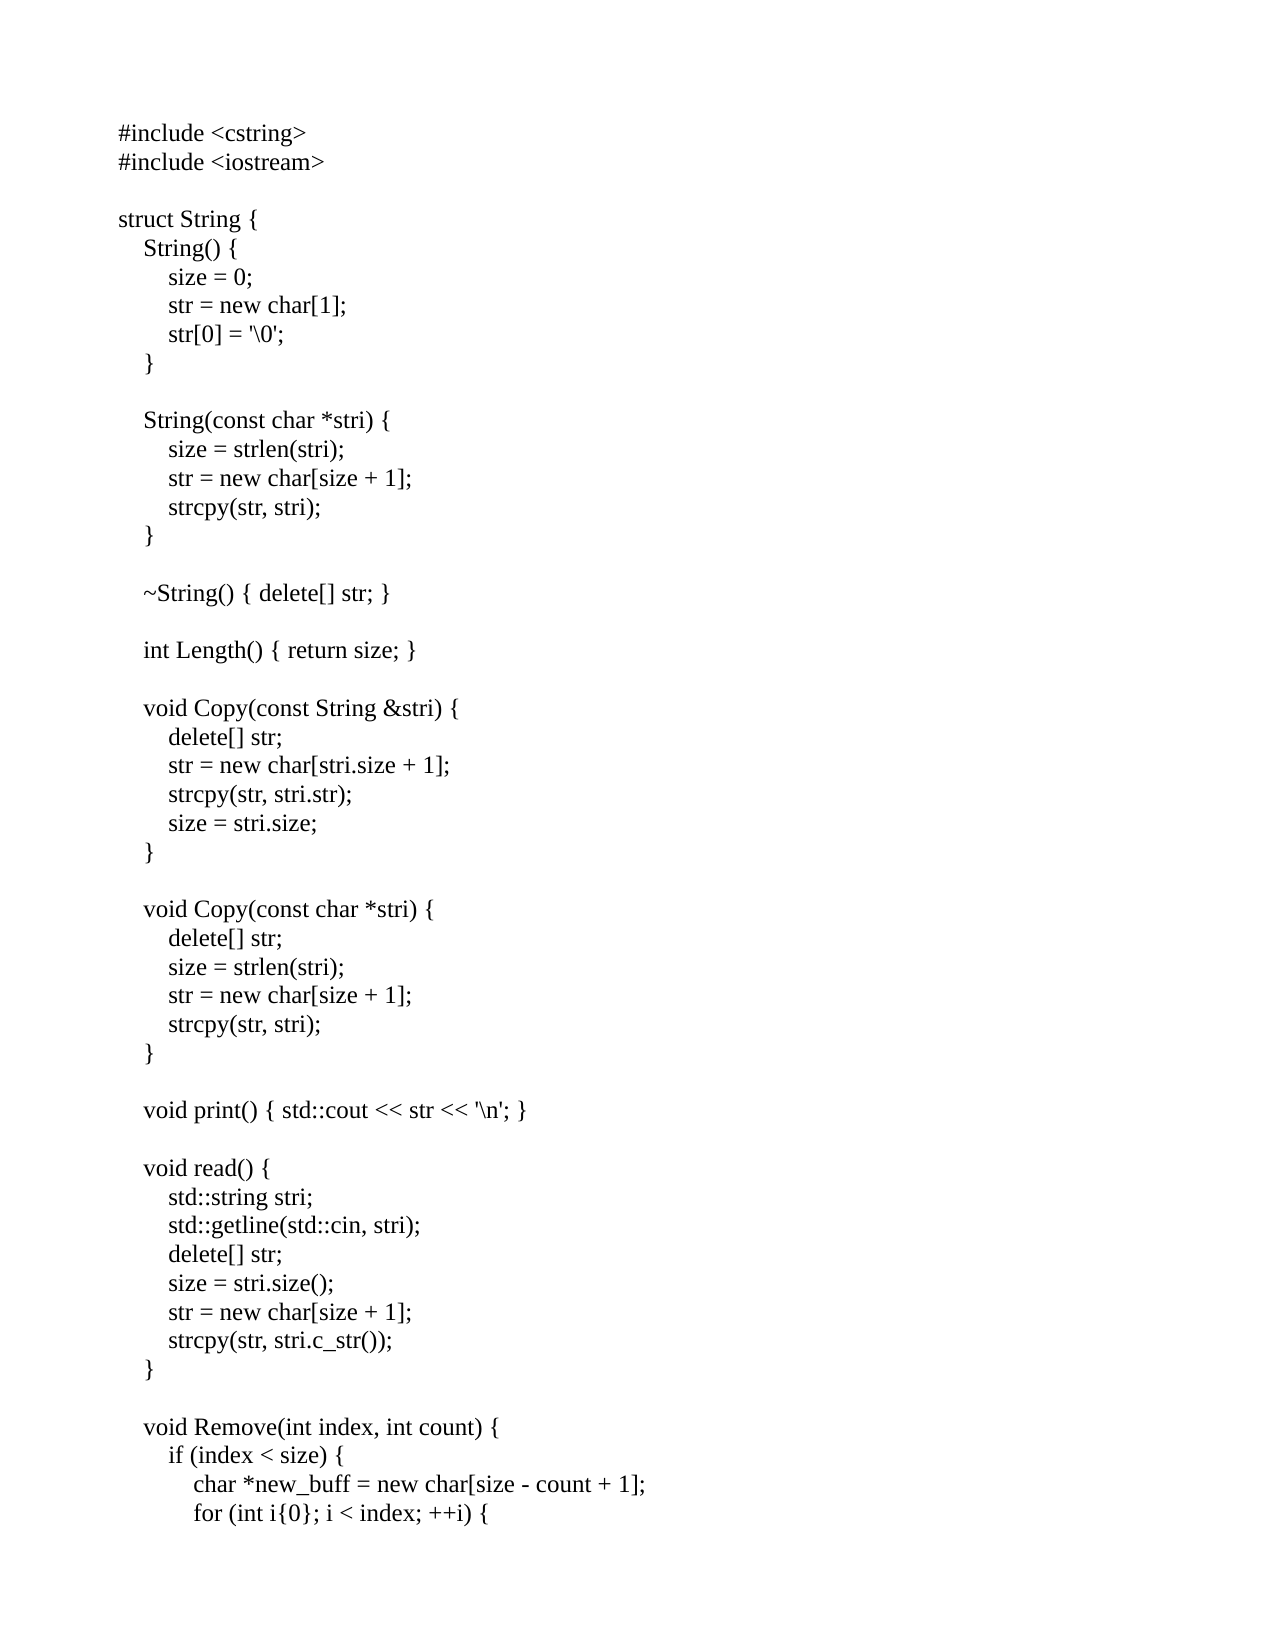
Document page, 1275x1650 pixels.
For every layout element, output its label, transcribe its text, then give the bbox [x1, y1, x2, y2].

text void Remove(int index, int count) { [118, 1412, 1157, 1441]
text } [118, 837, 1157, 866]
text size = strlen(stri); [118, 434, 1157, 463]
text #include <cstring> [118, 118, 1157, 147]
text size = stri.size; [118, 808, 1157, 837]
text std::string stri; [118, 1182, 1157, 1211]
text void Copy(const String &stri) { [118, 693, 1157, 722]
text str[0] = '\0'; [118, 319, 1157, 348]
text delete[] str; [118, 923, 1157, 952]
text for (int i{0}; i < index; ++i) { [118, 1498, 1157, 1527]
text size = 0; [118, 262, 1157, 291]
text } [118, 1354, 1157, 1383]
text struct String { [118, 204, 1157, 233]
text str = new char[1]; [118, 291, 1157, 319]
text strcpy(str, stri); [118, 1009, 1157, 1038]
text int Length() { return size; } [118, 636, 1157, 664]
text str = new char[size + 1]; [118, 463, 1157, 492]
text } [118, 348, 1157, 377]
text delete[] str; [118, 722, 1157, 751]
text std::getline(std::cin, stri); [118, 1211, 1157, 1239]
text str = new char[size + 1]; [118, 1297, 1157, 1326]
text ~String() { delete[] str; } [118, 578, 1157, 607]
text #include <iostream> [118, 147, 1157, 176]
text String(const char *stri) { [118, 406, 1157, 434]
text strcpy(str, stri.c_str()); [118, 1326, 1157, 1354]
text void read() { [118, 1153, 1157, 1182]
text char *new_buff = new char[size - count + 1]; [118, 1469, 1157, 1498]
text String() { [118, 233, 1157, 262]
text void print() { std::cout << str << '\n'; } [118, 1096, 1157, 1124]
text size = strlen(stri); [118, 952, 1157, 981]
text } [118, 1038, 1157, 1067]
text size = stri.size(); [118, 1268, 1157, 1297]
text void Copy(const char *stri) { [118, 894, 1157, 923]
text str = new char[size + 1]; [118, 981, 1157, 1009]
text if (index < size) { [118, 1441, 1157, 1469]
text delete[] str; [118, 1239, 1157, 1268]
text strcpy(str, stri.str); [118, 779, 1157, 808]
text } [118, 521, 1157, 549]
text str = new char[stri.size + 1]; [118, 751, 1157, 779]
text strcpy(str, stri); [118, 492, 1157, 521]
